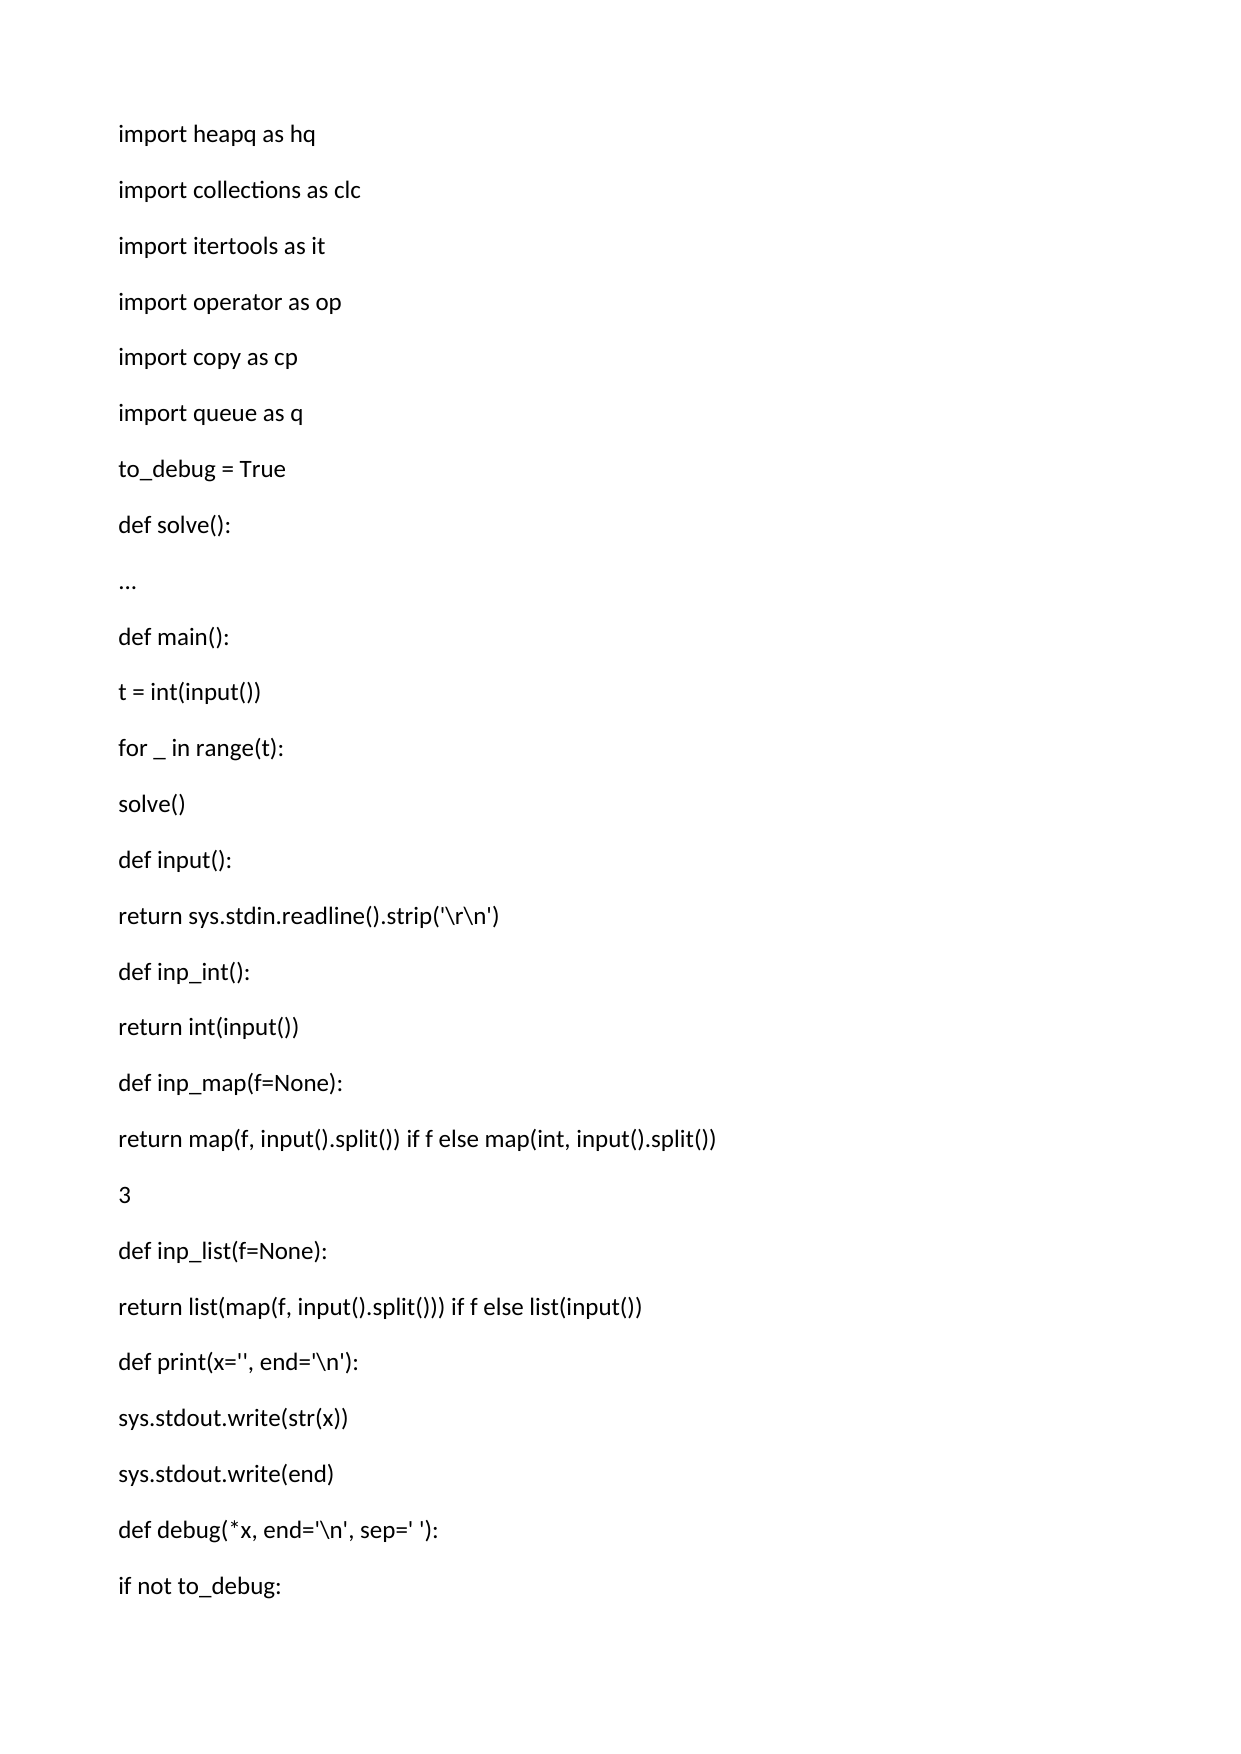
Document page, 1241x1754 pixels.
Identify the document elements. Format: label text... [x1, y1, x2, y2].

text import copy as cp [118, 341, 1122, 372]
text solve() [118, 788, 1122, 819]
text def debug(*x, end='\n', sep=' '): [118, 1514, 1122, 1544]
text def solve(): [118, 509, 1122, 539]
text import queue as q [118, 397, 1122, 428]
text import heapq as hq [118, 118, 1122, 149]
text import itertools as it [118, 230, 1122, 260]
text return sys.stdin.readline().strip('\r\n') [118, 900, 1122, 930]
text def inp_list(f=None): [118, 1235, 1122, 1265]
text def main(): [118, 621, 1122, 651]
text for _ in range(t): [118, 732, 1122, 763]
text def print(x='', end='\n'): [118, 1346, 1122, 1377]
text sys.stdout.write(end) [118, 1458, 1122, 1489]
text return int(input()) [118, 1011, 1122, 1042]
text def input(): [118, 844, 1122, 874]
text import operator as op [118, 286, 1122, 316]
text ... [118, 565, 1122, 595]
text def inp_map(f=None): [118, 1067, 1122, 1098]
text t = int(input()) [118, 676, 1122, 707]
text def inp_int(): [118, 956, 1122, 986]
text return list(map(f, input().split())) if f else list(input()) [118, 1291, 1122, 1321]
text if not to_debug: [118, 1570, 1122, 1600]
text import collections as clc [118, 174, 1122, 204]
text 3 [118, 1179, 1122, 1209]
text to_debug = True [118, 453, 1122, 484]
text sys.stdout.write(str(x)) [118, 1402, 1122, 1433]
text return map(f, input().split()) if f else map(int, input().split()) [118, 1123, 1122, 1154]
